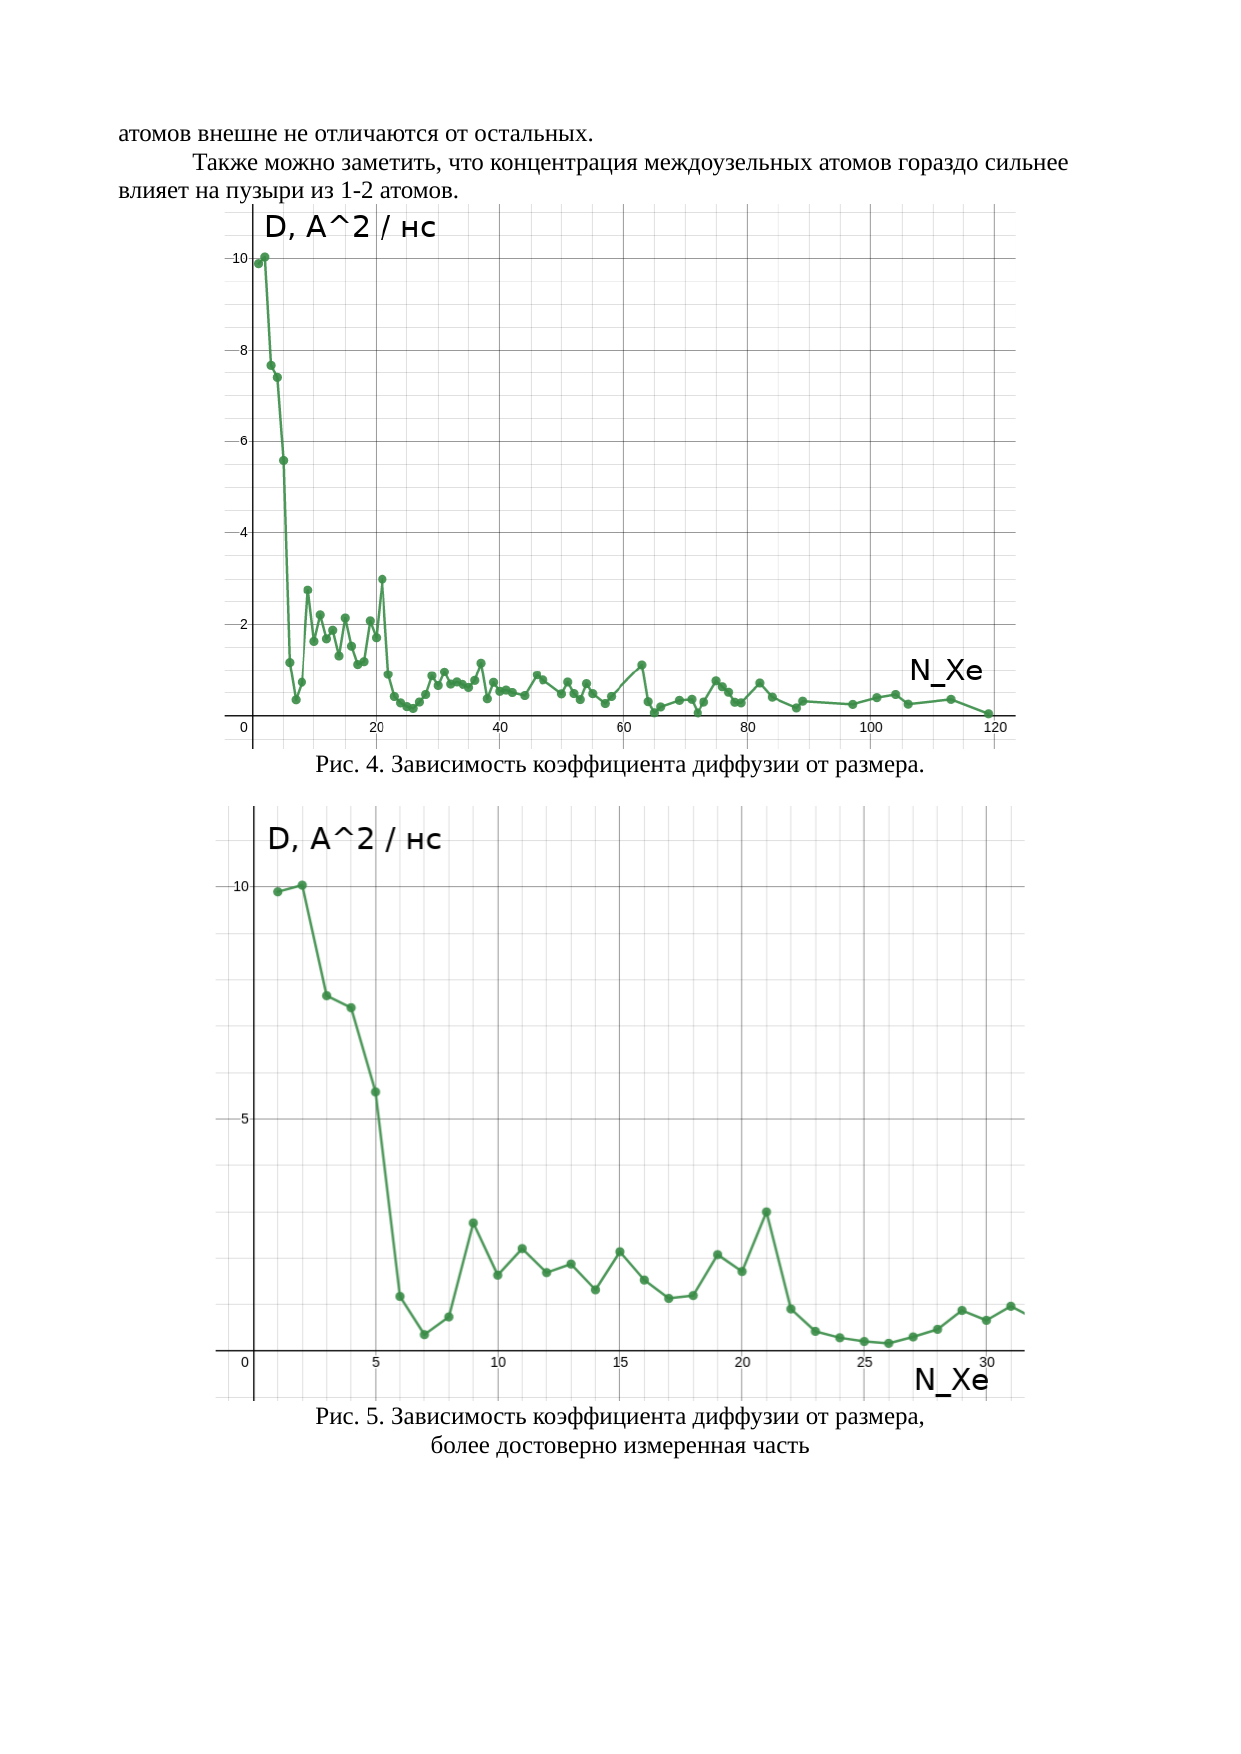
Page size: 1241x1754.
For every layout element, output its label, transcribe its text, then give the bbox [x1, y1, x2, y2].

text Рис. 5. Зависимость коэффициента диффузии от размера, [118, 1179, 1122, 1430]
picture [224, 204, 1016, 749]
text Также можно заметить, что концентрация междоузельных атомов гораздо сильнее влияет на пузыри из 1-2 атомов. [118, 147, 1122, 204]
text более достоверно измеренная часть [118, 1430, 1122, 1458]
text Рис. 4. Зависимость коэффициента диффузии от размера. [118, 204, 1122, 778]
text атомов внешне не отличаются от остальных. [118, 118, 1122, 147]
picture [215, 806, 1025, 1401]
